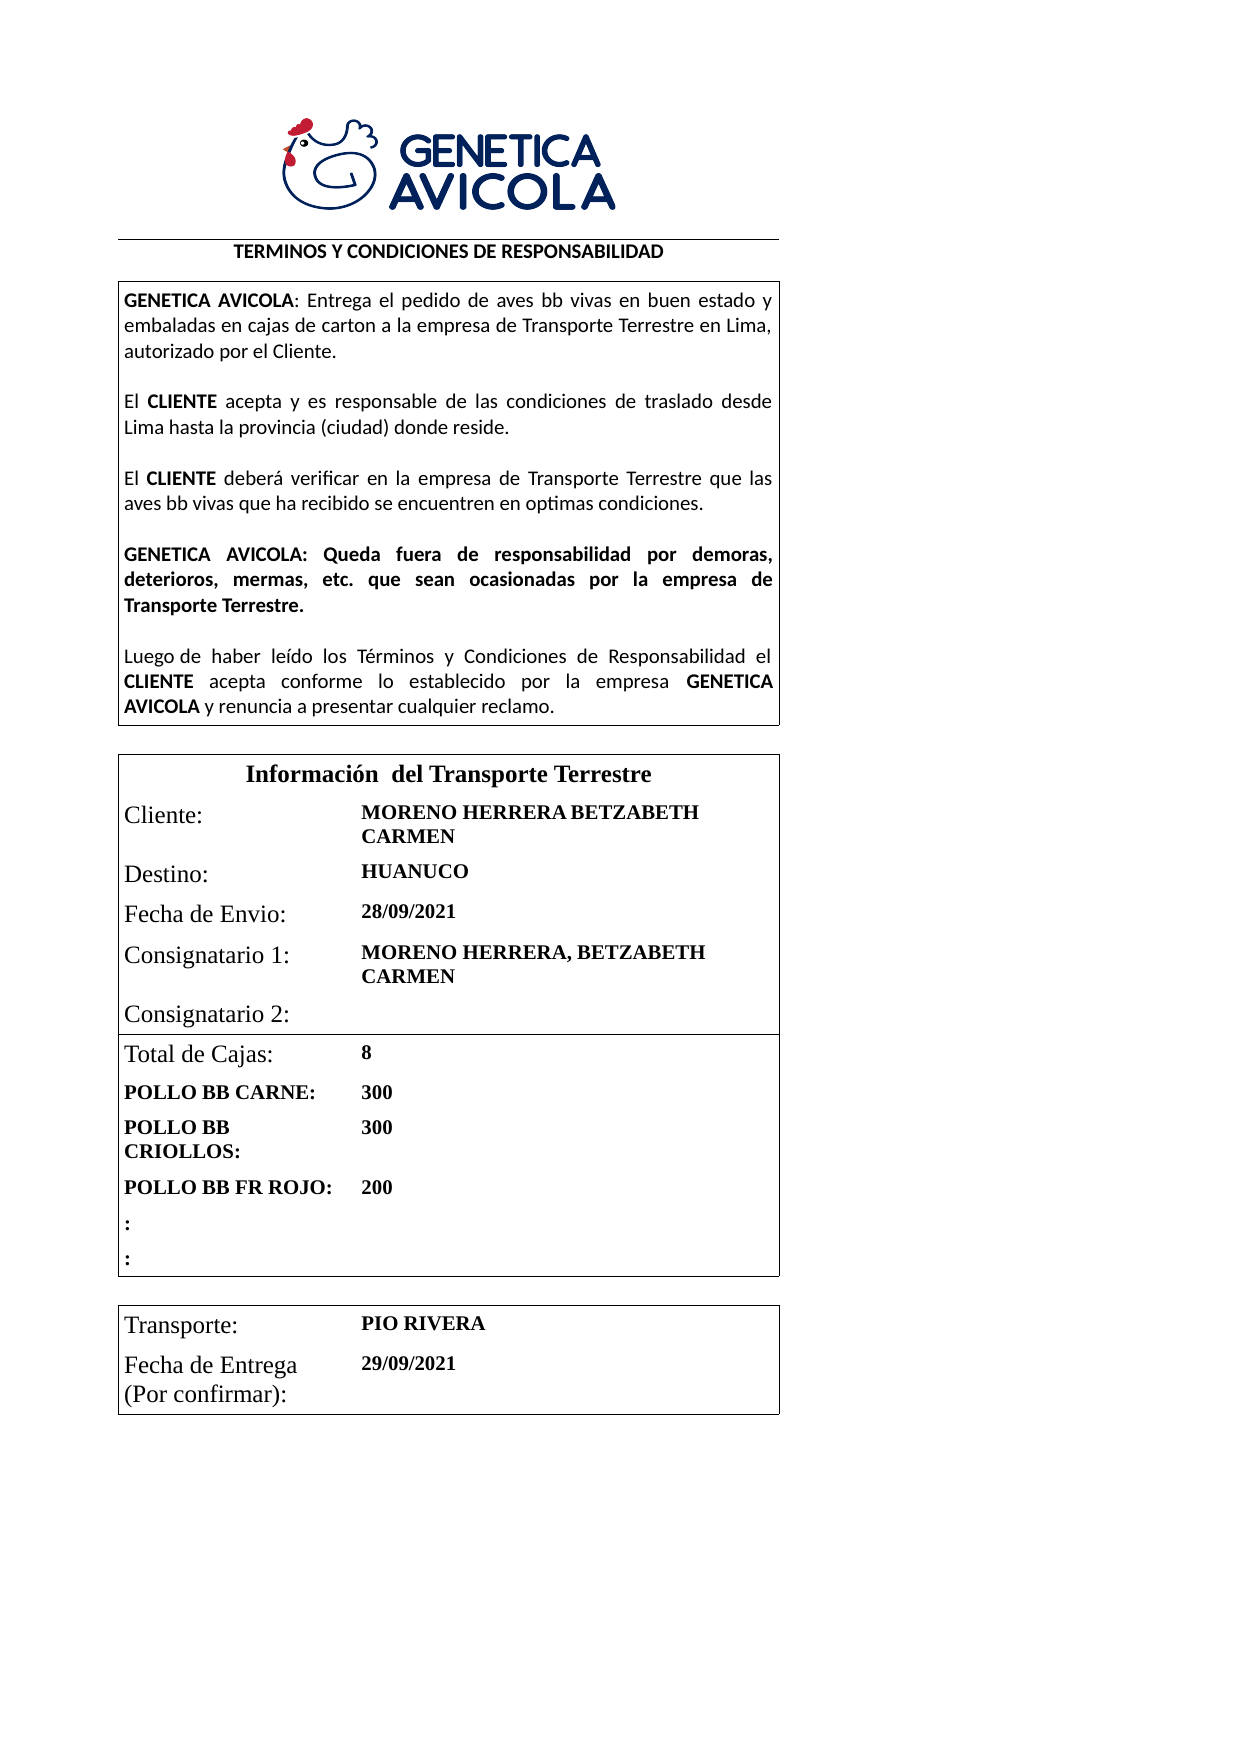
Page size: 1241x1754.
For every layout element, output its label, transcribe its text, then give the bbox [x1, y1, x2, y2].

table_cell : [119, 1240, 356, 1276]
table_cell MORENO HERRERA BETZABETH CARMEN [356, 794, 779, 853]
table_cell PIO RIVERA [356, 1306, 779, 1345]
table_cell Cliente: [119, 794, 356, 853]
table_cell POLLO BB CARNE: [119, 1074, 356, 1109]
table_cell [356, 1240, 779, 1276]
table_cell GENETICA AVICOLA: Entrega el pedido de aves bb vivas en buen estado y embaladas en cajas de carton a la empresa de Transporte Terrestre en Lima, autorizado por el Cliente. El CLIENTE acepta y es responsable de las condiciones de traslado desde Lima hasta la provincia (ciudad) donde reside. El CLIENTE deberá verificar en la empresa de Transporte Terrestre que las aves bb vivas que ha recibido se encuentren en optimas condiciones. GENETICA AVICOLA: Queda fuera de responsabilidad por demoras, deterioros, mermas, etc. que sean ocasionadas por la empresa de Transporte Terrestre. Luego de haber leído los Términos y Condiciones de Responsabilidad el CLIENTE acepta conforme lo establecido por la empresa GENETICA AVICOLA y renuncia a presentar cualquier reclamo. [119, 282, 779, 725]
table_cell 28/09/2021 [356, 894, 779, 934]
table_cell Transporte: [119, 1306, 356, 1345]
table_cell [356, 1205, 779, 1240]
table_cell POLLO BB CRIOLLOS: [119, 1110, 356, 1169]
table_cell Consignatario 2: [119, 994, 356, 1034]
table_header Información del Transporte Terrestre [119, 755, 779, 794]
table_cell [356, 1277, 779, 1304]
table_cell Fecha de Envio: [119, 894, 356, 934]
table_cell [356, 994, 779, 1034]
table_cell 200 [356, 1169, 779, 1205]
table_cell Fecha de Entrega (Por confirmar): [119, 1345, 356, 1414]
table_cell 8 [356, 1035, 779, 1074]
table_cell HUANUCO [356, 854, 779, 894]
table_cell MORENO HERRERA, BETZABETH CARMEN [356, 934, 779, 993]
table_cell Total de Cajas: [119, 1035, 356, 1074]
table_cell 300 [356, 1110, 779, 1169]
table_cell 29/09/2021 [356, 1345, 779, 1414]
table_header TERMINOS Y CONDICIONES DE RESPONSABILIDAD [118, 240, 779, 281]
table_cell [118, 1277, 356, 1304]
picture [282, 118, 616, 210]
table_cell POLLO BB FR ROJO: [119, 1169, 356, 1205]
table_cell : [119, 1205, 356, 1240]
table_cell 300 [356, 1074, 779, 1109]
table_cell Consignatario 1: [119, 934, 356, 993]
table_cell Destino: [119, 854, 356, 894]
